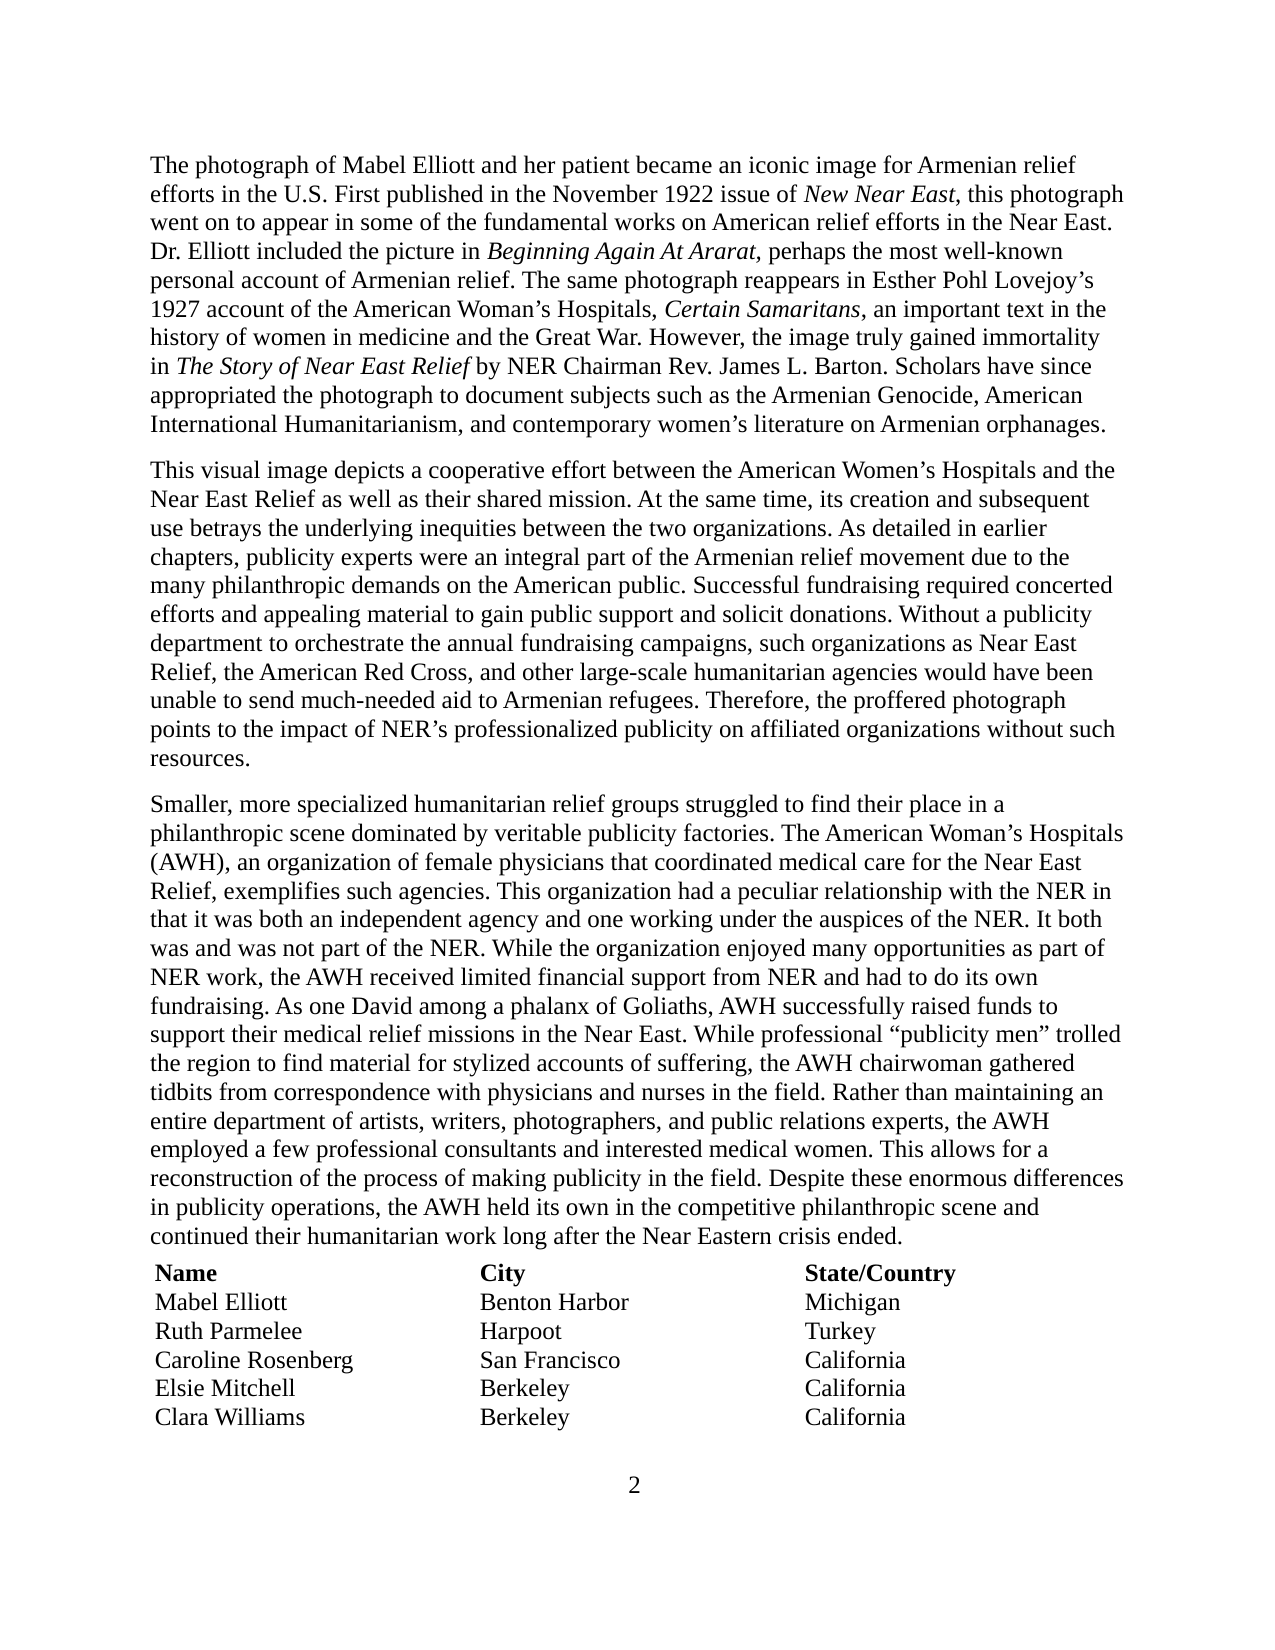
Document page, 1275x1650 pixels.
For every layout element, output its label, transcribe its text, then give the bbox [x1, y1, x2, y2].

table_header Name [150, 1259, 475, 1287]
table_cell Berkeley [475, 1402, 800, 1431]
table_cell Harpoot [475, 1316, 800, 1345]
table_cell California [800, 1402, 1125, 1431]
table_cell Ruth Parmelee [150, 1316, 475, 1345]
table_header City [475, 1259, 800, 1287]
table_cell Benton Harbor [475, 1287, 800, 1316]
text The photograph of Mabel Elliott and her patient became an iconic image for Armenian relief efforts in the U.S. First published in the November 1922 issue of New Near East, this photograph went on to appear in some of the fundamental works on American relief efforts in the Near East. Dr. Elliott included the picture in Beginning Again At Ararat, perhaps the most well-known personal account of Armenian relief. The same photograph reappears in Esther Pohl Lovejoy’s 1927 account of the American Woman’s Hospitals, Certain Samaritans, an important text in the history of women in medicine and the Great War. However, the image truly gained immortality in The Story of Near East Relief by NER Chairman Rev. James L. Barton. Scholars have since appropriated the photograph to document subjects such as the Armenian Genocide, American International Humanitarianism, and contemporary women’s literature on Armenian orphanages. [150, 150, 1125, 437]
table_cell Elsie Mitchell [150, 1374, 475, 1402]
text This visual image depicts a cooperative effort between the American Women’s Hospitals and the Near East Relief as well as their shared mission. At the same time, its creation and subsequent use betrays the underlying inequities between the two organizations. As detailed in earlier chapters, publicity experts were an integral part of the Armenian relief movement due to the many philanthropic demands on the American public. Successful fundraising required concerted efforts and appealing material to gain public support and solicit donations. Without a publicity department to orchestrate the annual fundraising campaigns, such organizations as Near East Relief, the American Red Cross, and other large-scale humanitarian agencies would have been unable to send much-needed aid to Armenian refugees. Therefore, the proffered photograph points to the impact of NER’s professionalized publicity on affiliated organizations without such resources. [150, 455, 1125, 772]
text Smaller, more specialized humanitarian relief groups struggled to find their place in a philanthropic scene dominated by veritable publicity factories. The American Woman’s Hospitals (AWH), an organization of female physicians that coordinated medical care for the Near East Relief, exemplifies such agencies. This organization had a peculiar relationship with the NER in that it was both an independent agency and one working under the auspices of the NER. It both was and was not part of the NER. While the organization enjoyed many opportunities as part of NER work, the AWH received limited financial support from NER and had to do its own fundraising. As one David among a phalanx of Goliaths, AWH successfully raised funds to support their medical relief missions in the Near East. While professional “publicity men” trolled the region to find material for stylized accounts of suffering, the AWH chairwoman gathered tidbits from correspondence with physicians and nurses in the field. Rather than maintaining an entire department of artists, writers, photographers, and public relations experts, the AWH employed a few professional consultants and interested medical women. This allows for a reconstruction of the process of making publicity in the field. Despite these enormous differences in publicity operations, the AWH held its own in the competitive philanthropic scene and continued their humanitarian work long after the Near Eastern crisis ended. [150, 789, 1125, 1249]
table_cell Berkeley [475, 1374, 800, 1402]
table_cell San Francisco [475, 1345, 800, 1373]
table_cell Mabel Elliott [150, 1287, 475, 1316]
table_cell California [800, 1345, 1125, 1373]
table_cell Michigan [800, 1287, 1125, 1316]
table_cell California [800, 1374, 1125, 1402]
table_cell Turkey [800, 1316, 1125, 1345]
table_cell Clara Williams [150, 1402, 475, 1431]
table_cell Caroline Rosenberg [150, 1345, 475, 1373]
table_header State/Country [800, 1259, 1125, 1287]
